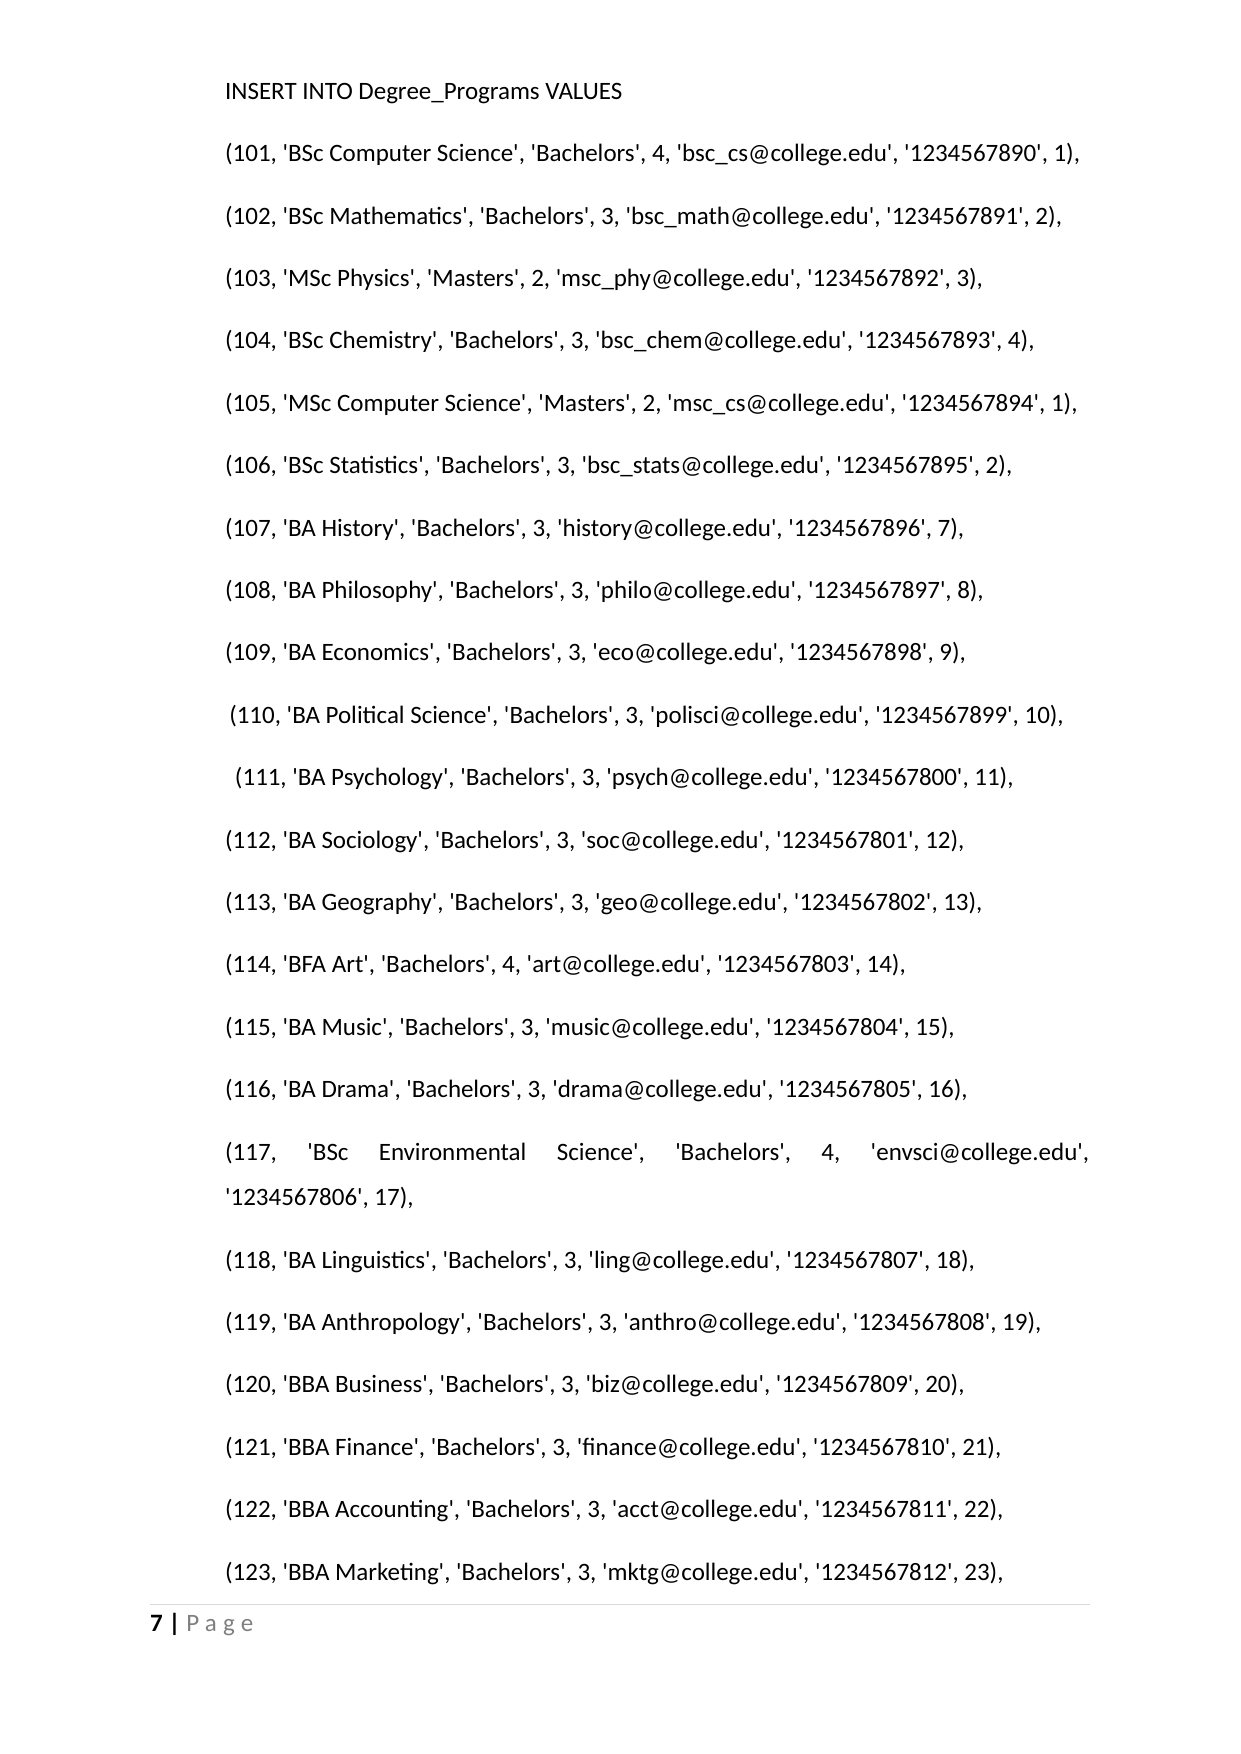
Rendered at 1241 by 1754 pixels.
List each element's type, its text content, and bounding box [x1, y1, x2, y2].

text (114, 'BFA Art', 'Bachelors', 4, 'art@college.edu', '1234567803', 14), [225, 948, 1090, 979]
text (115, 'BA Music', 'Bachelors', 3, 'music@college.edu', '1234567804', 15), [225, 1011, 1090, 1041]
text (106, 'BSc Statistics', 'Bachelors', 3, 'bsc_stats@college.edu', '1234567895', 2), [225, 449, 1090, 480]
text (109, 'BA Economics', 'Bachelors', 3, 'eco@college.edu', '1234567898', 9), [225, 637, 1090, 667]
text INSERT INTO Degree_Programs VALUES [225, 75, 1090, 106]
text (111, 'BA Psychology', 'Bachelors', 3, 'psych@college.edu', '1234567800', 11), [150, 761, 1090, 792]
text (112, 'BA Sociology', 'Bachelors', 3, 'soc@college.edu', '1234567801', 12), [225, 824, 1090, 854]
text (116, 'BA Drama', 'Bachelors', 3, 'drama@college.edu', '1234567805', 16), [225, 1073, 1090, 1104]
text (103, 'MSc Physics', 'Masters', 2, 'msc_phy@college.edu', '1234567892', 3), [225, 262, 1090, 293]
text (108, 'BA Philosophy', 'Bachelors', 3, 'philo@college.edu', '1234567897', 8), [225, 574, 1090, 605]
text (104, 'BSc Chemistry', 'Bachelors', 3, 'bsc_chem@college.edu', '1234567893', 4), [225, 324, 1090, 355]
text (122, 'BBA Accounting', 'Bachelors', 3, 'acct@college.edu', '1234567811', 22), [225, 1493, 1090, 1524]
text (118, 'BA Linguistics', 'Bachelors', 3, 'ling@college.edu', '1234567807', 18), [225, 1244, 1090, 1274]
text (102, 'BSc Mathematics', 'Bachelors', 3, 'bsc_math@college.edu', '1234567891', 2), [225, 200, 1090, 230]
text (119, 'BA Anthropology', 'Bachelors', 3, 'anthro@college.edu', '1234567808', 19), [225, 1306, 1090, 1337]
text (123, 'BBA Marketing', 'Bachelors', 3, 'mktg@college.edu', '1234567812', 23), [225, 1556, 1090, 1586]
text (121, 'BBA Finance', 'Bachelors', 3, 'finance@college.edu', '1234567810', 21), [225, 1431, 1090, 1462]
text (101, 'BSc Computer Science', 'Bachelors', 4, 'bsc_cs@college.edu', '1234567890', 1), [225, 137, 1090, 168]
text (113, 'BA Geography', 'Bachelors', 3, 'geo@college.edu', '1234567802', 13), [225, 886, 1090, 917]
text (120, 'BBA Business', 'Bachelors', 3, 'biz@college.edu', '1234567809', 20), [225, 1369, 1090, 1399]
text (105, 'MSc Computer Science', 'Masters', 2, 'msc_cs@college.edu', '1234567894', 1), [225, 387, 1090, 417]
text (110, 'BA Political Science', 'Bachelors', 3, 'polisci@college.edu', '1234567899', 10), [150, 699, 1090, 729]
text (107, 'BA History', 'Bachelors', 3, 'history@college.edu', '1234567896', 7), [225, 512, 1090, 542]
text (117, 'BSc Environmental Science', 'Bachelors', 4, 'envsci@college.edu', '1234567806', 17), [225, 1136, 1090, 1212]
